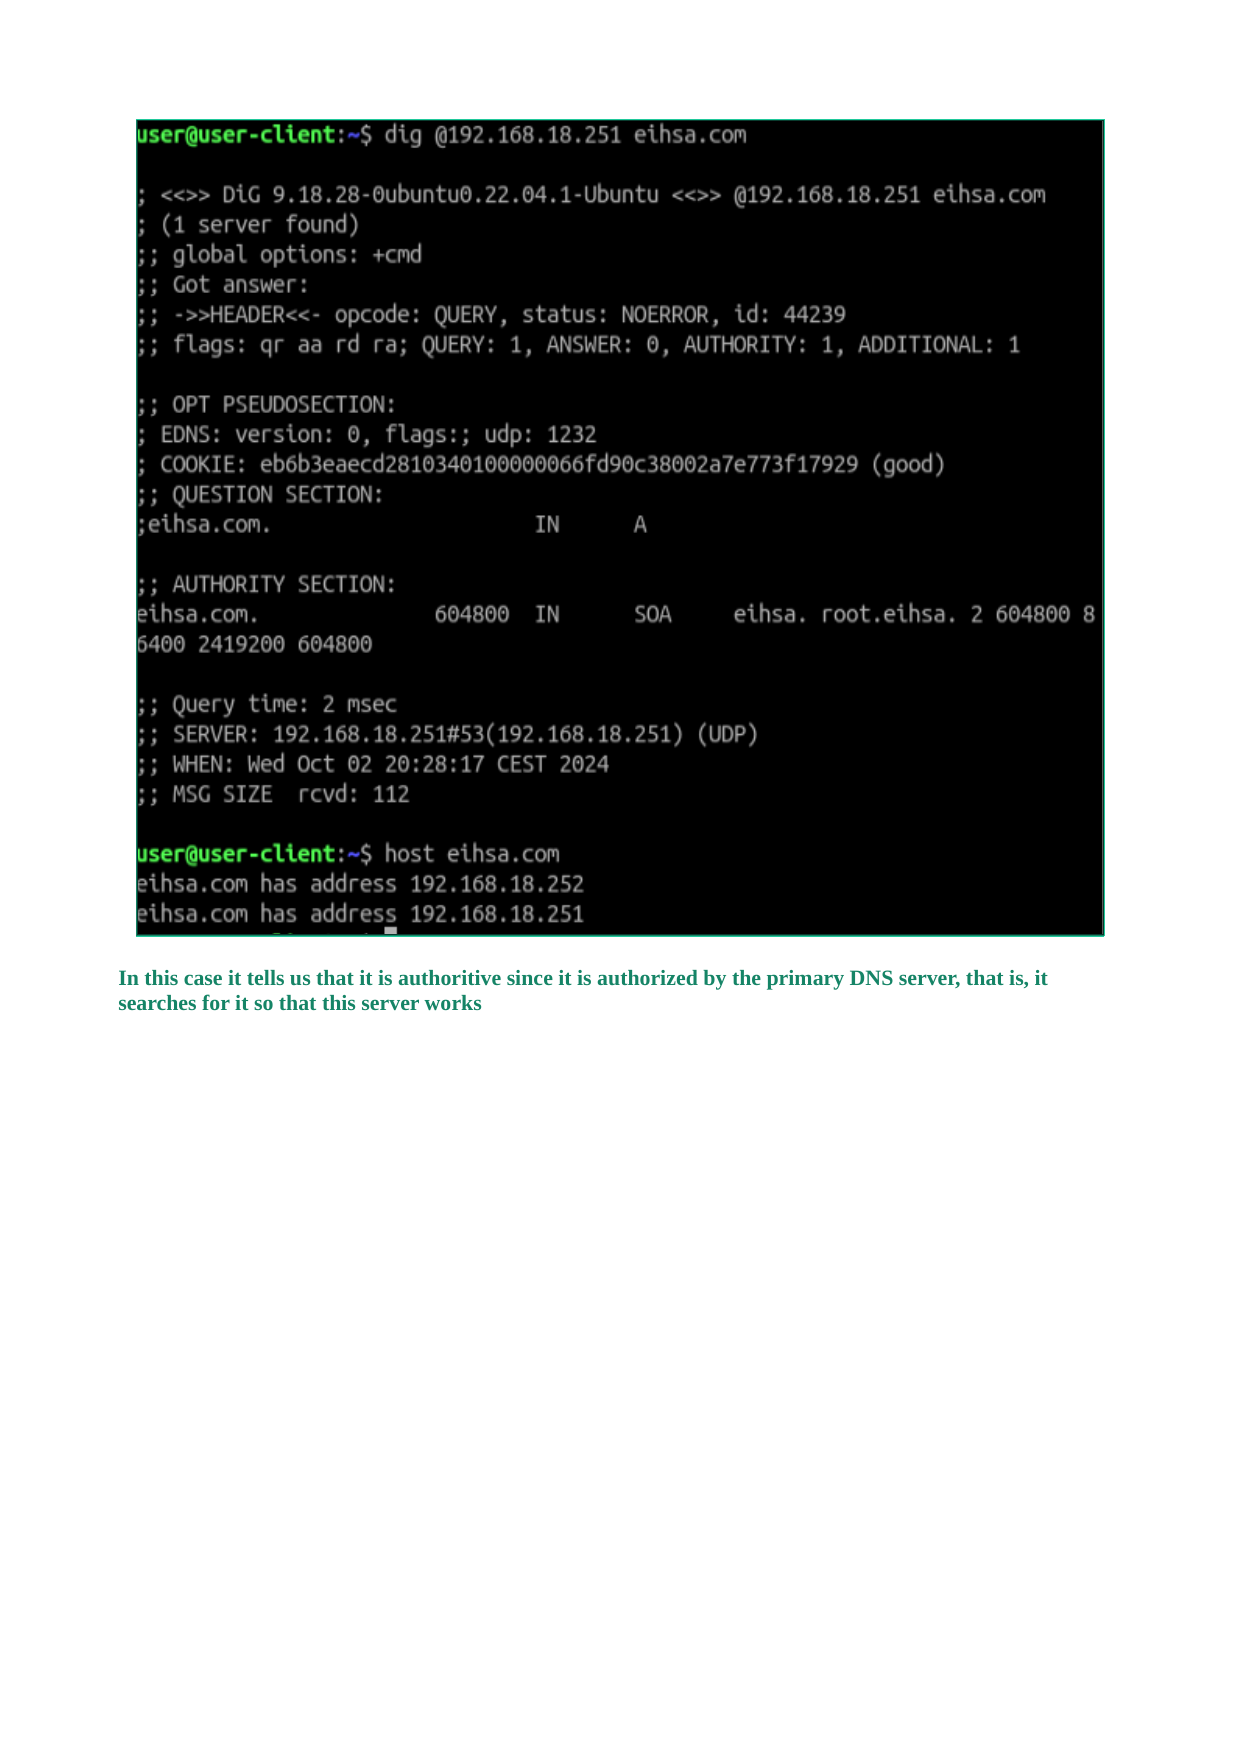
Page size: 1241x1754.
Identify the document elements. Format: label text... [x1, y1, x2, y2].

picture [138, 121, 1103, 934]
text In this case it tells us that it is authoritive since it is authorized by the primary DNS server, that is, it searches for it so that this server works [118, 965, 1122, 1015]
